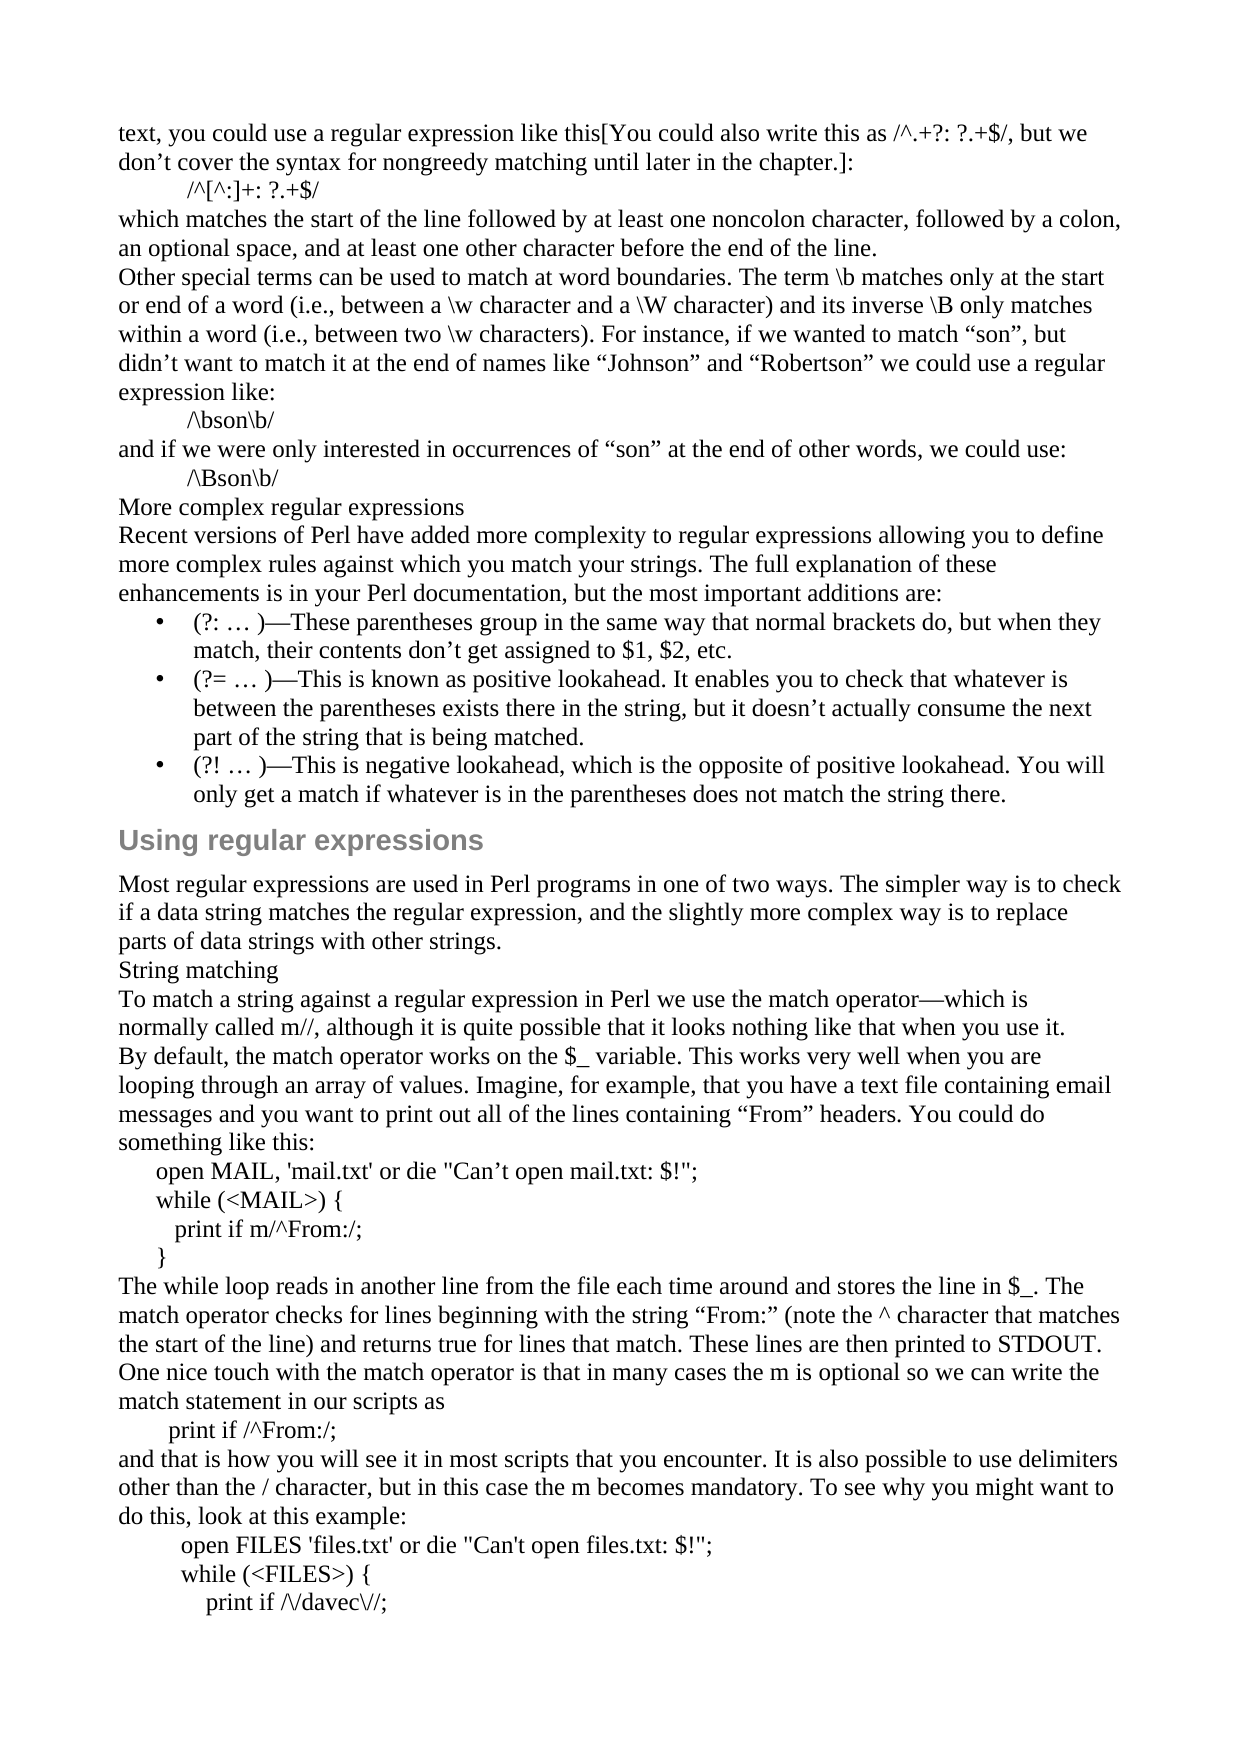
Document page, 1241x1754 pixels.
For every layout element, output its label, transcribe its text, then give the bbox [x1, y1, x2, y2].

text Other special terms can be used to match at word boundaries. The term \b matches only at the start or end of a word (i.e., between a \w character and a \W character) and its inverse \B only matches within a word (i.e., between two \w characters). For instance, if we wanted to match “son”, but didn’t want to match it at the end of names like “Johnson” and “Robertson” we could use a regular expression like: [118, 262, 1122, 406]
text By default, the match operator works on the $_ variable. This works very well when you are looping through an array of values. Imagine, for example, that you have a text file containing email messages and you want to print out all of the lines containing “From” headers. You could do something like this: [118, 1041, 1122, 1156]
text text, you could use a regular expression like this[You could also write this as /^.+?: ?.+$/, but we don’t cover the syntax for nongreedy matching until later in the chapter.]: [118, 118, 1122, 176]
list (?! … )—This is negative lookahead, which is the opposite of positive lookahead. You will only get a match if whatever is in the parentheses does not match the string there. [156, 751, 1122, 808]
text The while loop reads in another line from the file each time around and stores the line in $_. The match operator checks for lines beginning with the string “From:” (note the ^ character that matches the start of the line) and returns true for lines that match. These lines are then printed to STDOUT. [118, 1271, 1122, 1357]
text } [118, 1242, 1122, 1271]
text print if m/^From:/; [118, 1214, 1122, 1242]
text while (<MAIL>) { [118, 1185, 1122, 1214]
subtitle Using regular expressions [118, 823, 1122, 856]
list (?= … )—This is known as positive lookahead. It enables you to check that whatever is between the parentheses exists there in the string, but it doesn’t actually consume the next part of the string that is being matched. [156, 664, 1122, 751]
list (?: … )—These parentheses group in the same way that normal brackets do, but when they match, their contents don’t get assigned to $1, $2, etc. [156, 607, 1122, 664]
text open MAIL, 'mail.txt' or die "Can’t open mail.txt: $!"; [118, 1156, 1122, 1185]
text Most regular expressions are used in Perl programs in one of two ways. The simpler way is to check if a data string matches the regular expression, and the slightly more complex way is to replace parts of data strings with other strings. [118, 869, 1122, 955]
text To match a string against a regular expression in Perl we use the match operator—which is normally called m//, although it is quite possible that it looks nothing like that when you use it. [118, 984, 1122, 1041]
text More complex regular expressions [118, 492, 1122, 521]
text One nice touch with the match operator is that in many cases the m is optional so we can write the match statement in our scripts as [118, 1357, 1122, 1415]
text print if /^From:/; [118, 1415, 1122, 1444]
text String matching [118, 955, 1122, 984]
text /\bson\b/ [118, 406, 1122, 434]
text /\Bson\b/ [118, 463, 1122, 492]
text and if we were only interested in occurrences of “son” at the end of other words, we could use: [118, 434, 1122, 463]
text print if /\/davec\//; [118, 1587, 1122, 1616]
text which matches the start of the line followed by at least one noncolon character, followed by a colon, an optional space, and at least one other character before the end of the line. [118, 204, 1122, 262]
text while (<FILES>) { [118, 1559, 1122, 1587]
text open FILES 'files.txt' or die "Can't open files.txt: $!"; [118, 1530, 1122, 1559]
text /^[^:]+: ?.+$/ [118, 176, 1122, 204]
text Recent versions of Perl have added more complexity to regular expressions allowing you to define more complex rules against which you match your strings. The full explanation of these enhancements is in your Perl documentation, but the most important additions are: [118, 521, 1122, 607]
text and that is how you will see it in most scripts that you encounter. It is also possible to use delimiters other than the / character, but in this case the m becomes mandatory. To see why you might want to do this, look at this example: [118, 1444, 1122, 1530]
